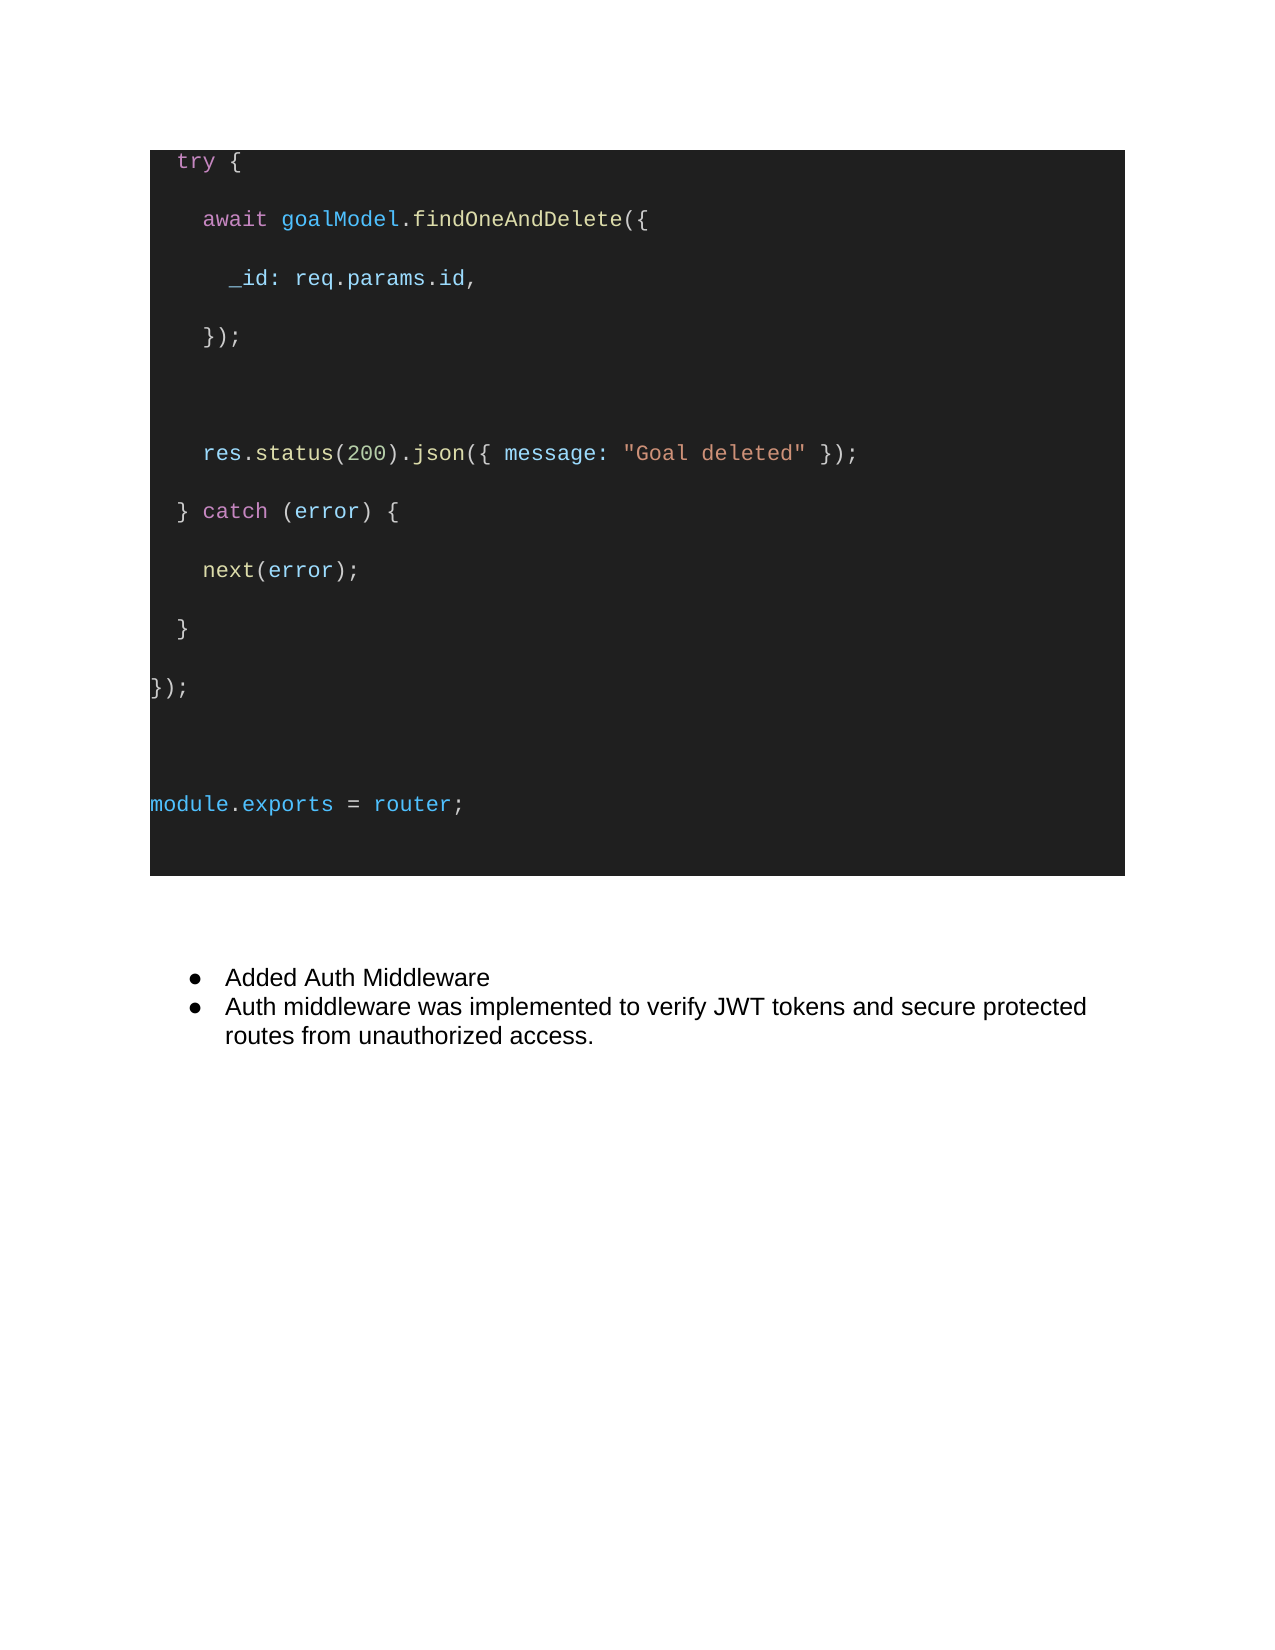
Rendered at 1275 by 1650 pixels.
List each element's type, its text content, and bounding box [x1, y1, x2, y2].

text } [150, 617, 1125, 642]
text }); [150, 325, 1125, 350]
list Auth middleware was implemented to verify JWT tokens and secure protected routes from unauthorized access. [187, 992, 1125, 1050]
text await goalModel.findOneAndDelete({ [150, 208, 1125, 233]
text }); [150, 676, 1125, 701]
text _id: req.params.id, [150, 267, 1125, 292]
text res.status(200).json({ message: "Goal deleted" }); [150, 442, 1125, 467]
text next(error); [150, 559, 1125, 584]
text } catch (error) { [150, 501, 1125, 525]
text try { [150, 150, 1125, 175]
list Added Auth Middleware [187, 963, 1125, 992]
text module.exports = router; [150, 793, 1125, 818]
